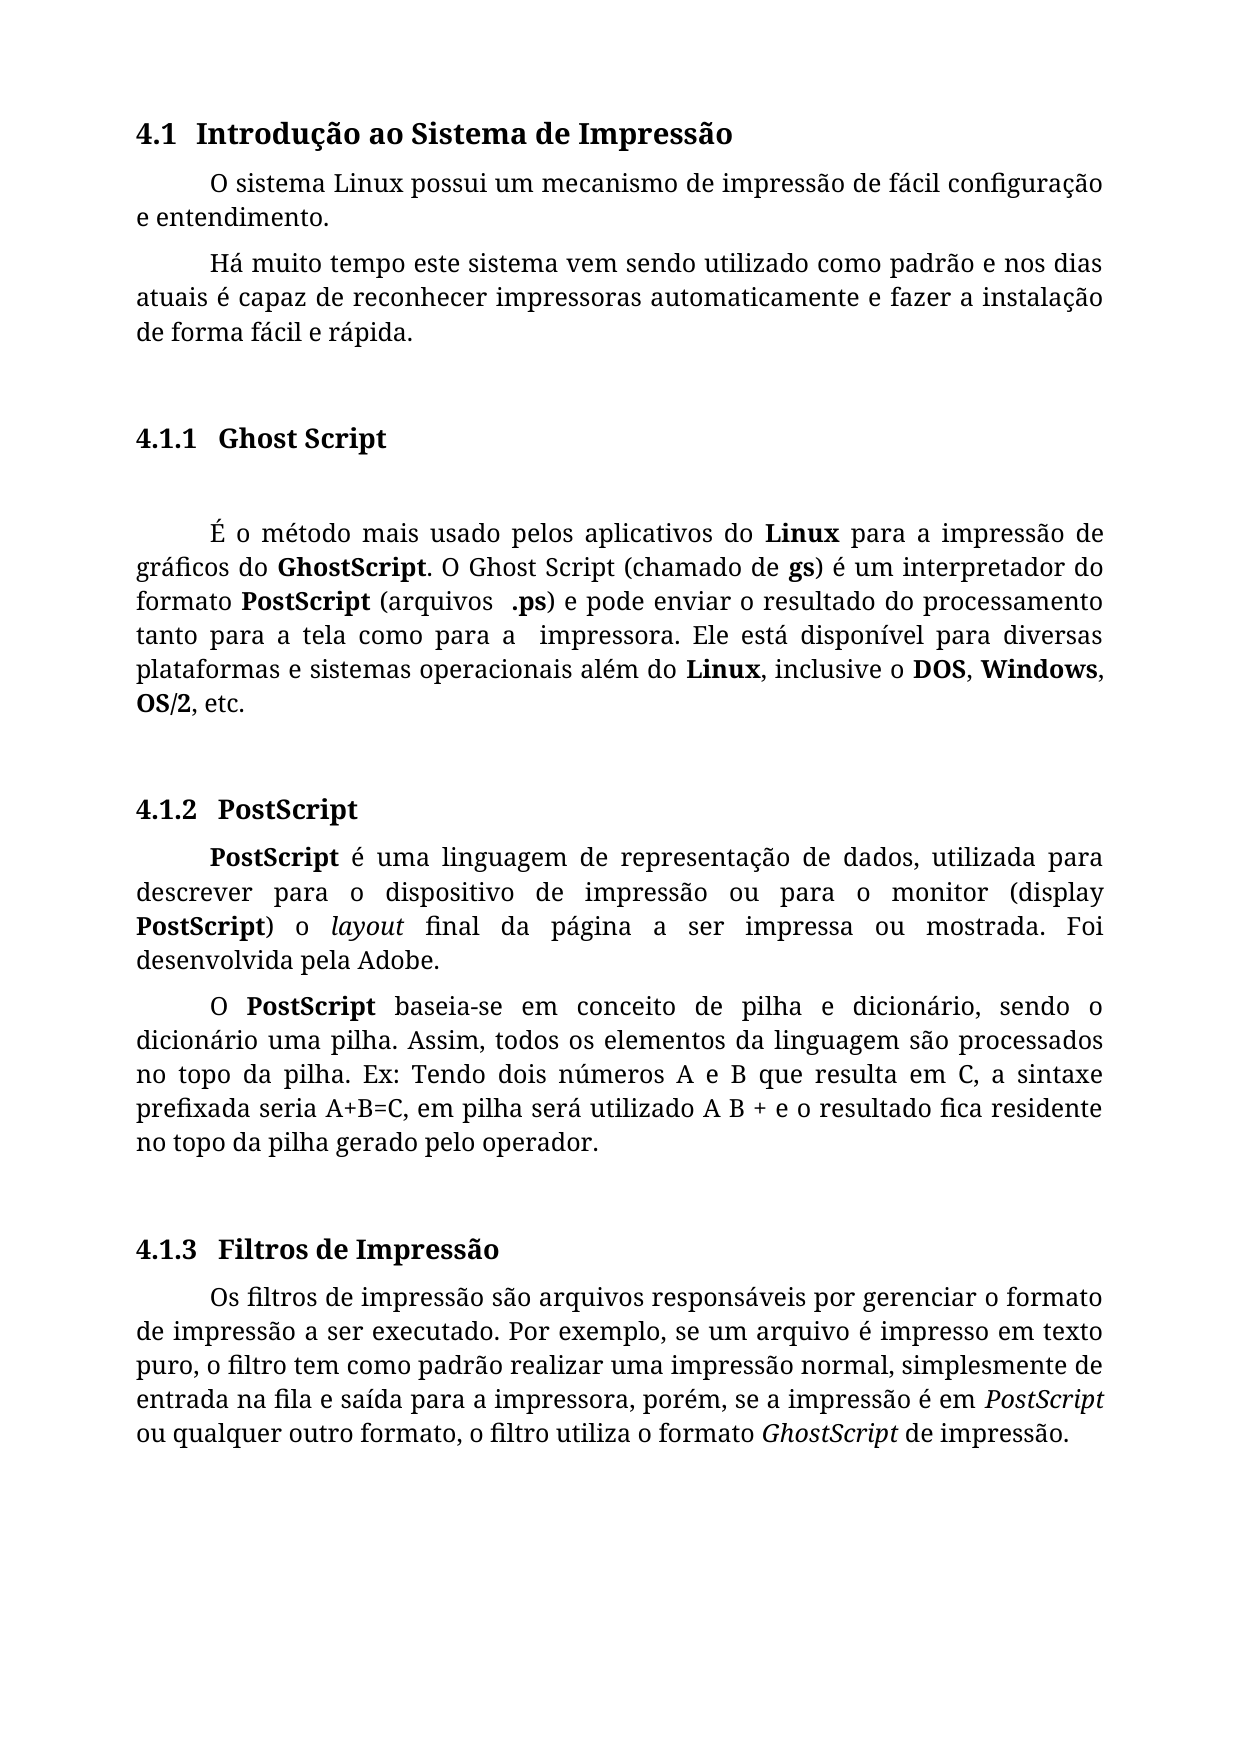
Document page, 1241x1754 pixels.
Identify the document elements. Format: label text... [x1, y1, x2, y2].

subtitle Introdução ao Sistema de Impressão [136, 113, 1104, 153]
text O PostScript baseia-se em conceito de pilha e dicionário, sendo o dicionário uma pilha. Assim, todos os elementos da linguagem são processados no topo da pilha. Ex: Tendo dois números A e B que resulta em C, a sintaxe prefixada seria A+B=C, em pilha será utilizado A B + e o resultado fica residente no topo da pilha gerado pelo operador. [136, 989, 1104, 1159]
text Os filtros de impressão são arquivos responsáveis por gerenciar o formato de impressão a ser executado. Por exemplo, se um arquivo é impresso em texto puro, o filtro tem como padrão realizar uma impressão normal, simplesmente de entrada na fila e saída para a impressora, porém, se a impressão é em PostScript ou qualquer outro formato, o filtro utiliza o formato GhostScript de impressão. [136, 1279, 1104, 1450]
subtitle PostScript [136, 791, 1104, 828]
subtitle Ghost Script [136, 419, 1104, 456]
subtitle Filtros de Impressão [136, 1230, 1104, 1267]
text Há muito tempo este sistema vem sendo utilizado como padrão e nos dias atuais é capaz de reconhecer impressoras automaticamente e fazer a instalação de forma fácil e rápida. [136, 246, 1104, 348]
text PostScript é uma linguagem de representação de dados, utilizada para descrever para o dispositivo de impressão ou para o monitor (display PostScript) o layout final da página a ser impressa ou mostrada. Foi desenvolvida pela Adobe. [136, 840, 1104, 976]
text O sistema Linux possui um mecanismo de impressão de fácil configuração e entendimento. [136, 166, 1104, 234]
text É o método mais usado pelos aplicativos do Linux para a impressão de gráficos do GhostScript. O Ghost Script (chamado de gs) é um interpretador do formato PostScript (arquivos .ps) e pode enviar o resultado do processamento tanto para a tela como para a impressora. Ele está disponível para diversas plataformas e sistemas operacionais além do Linux, inclusive o DOS, Windows, OS/2, etc. [136, 515, 1104, 719]
